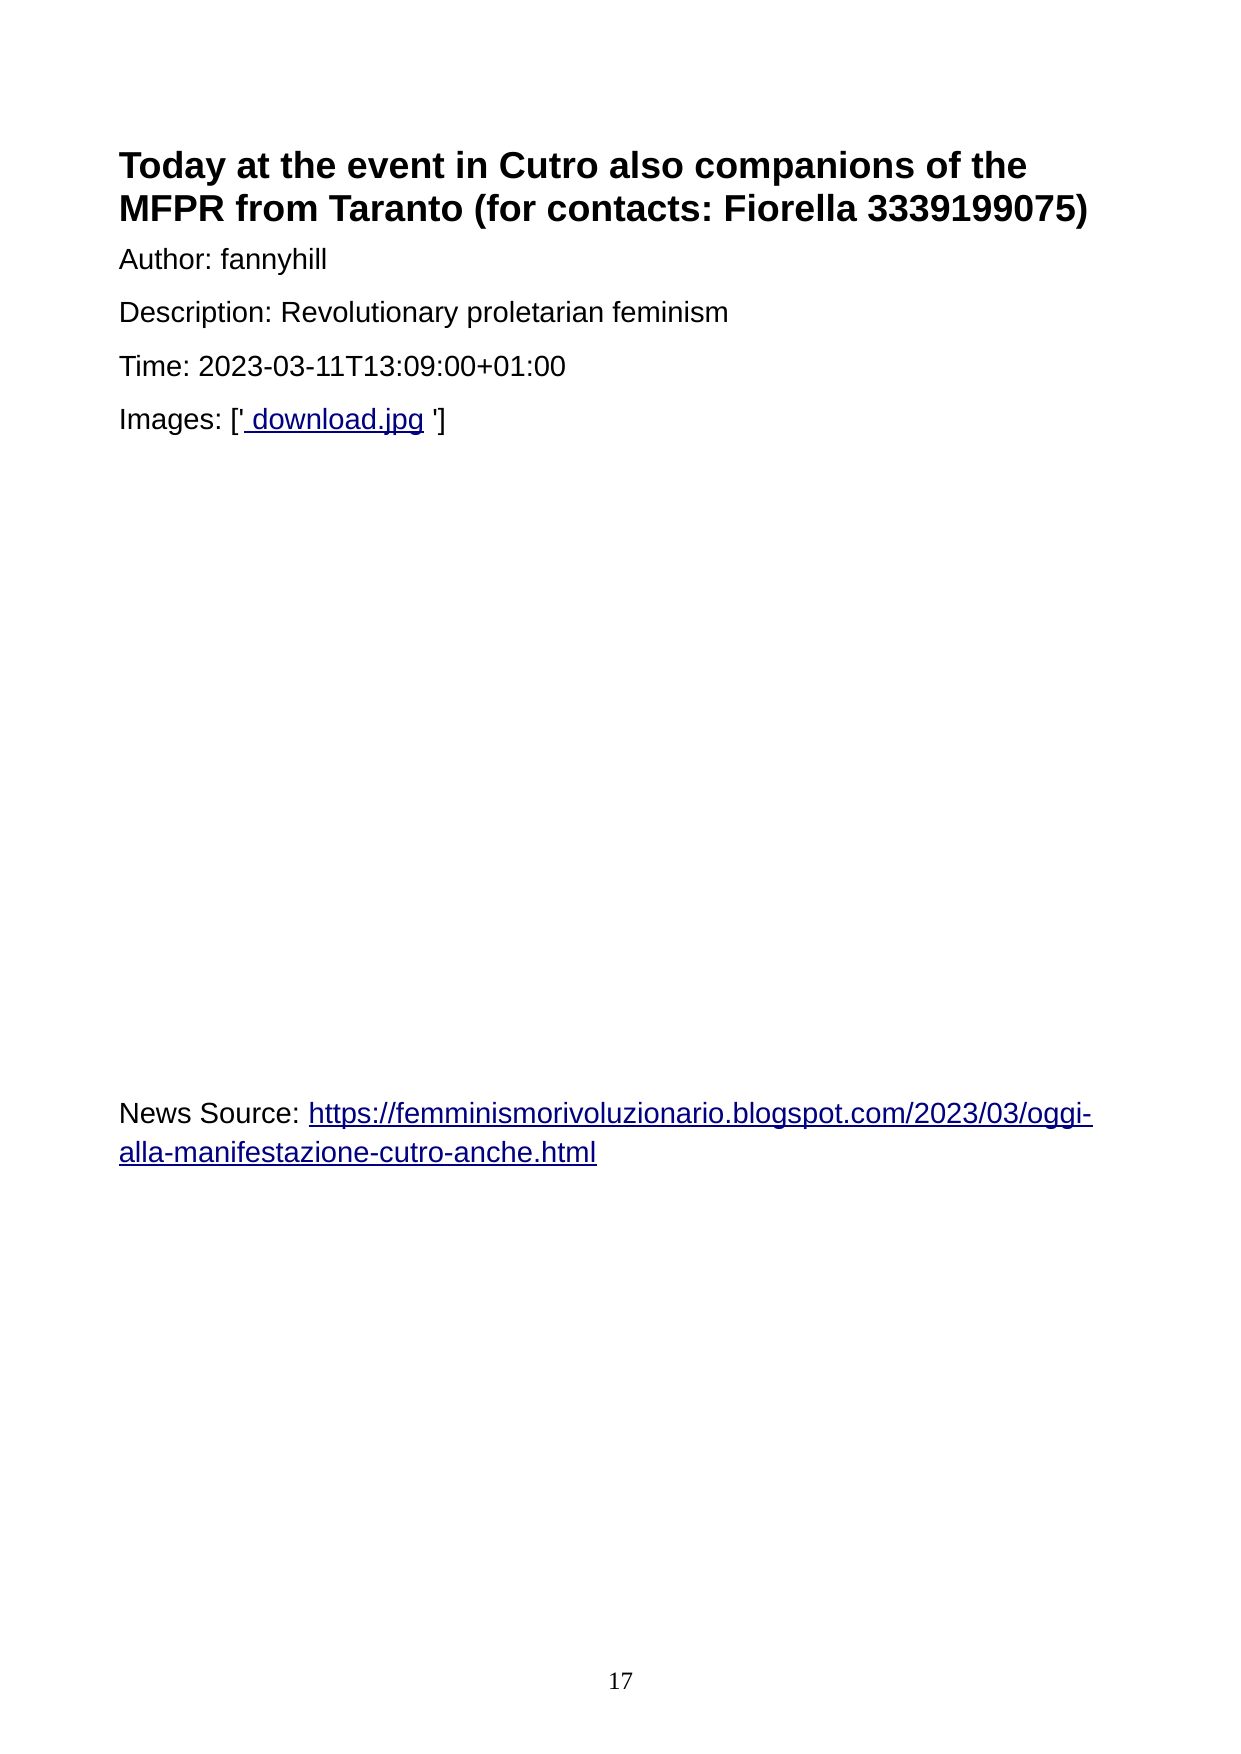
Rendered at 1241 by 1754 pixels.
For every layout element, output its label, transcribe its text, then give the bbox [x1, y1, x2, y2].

text Time: 2023-03-11T13:09:00+01:00 [118, 348, 1122, 382]
text Description: Revolutionary proletarian feminism [118, 295, 1122, 329]
subtitle Today at the event in Cutro also companions of the MFPR from Taranto (for contacts: Fiorella 3339199075) [118, 143, 1122, 230]
text News Source: https://femminismorivoluzionario.blogspot.com/2023/03/oggi-alla-manifestazione-cutro-anche.html [118, 1096, 1122, 1168]
text Author: fannyhill [118, 242, 1122, 276]
text Images: [' download.jpg '] [118, 402, 1122, 435]
